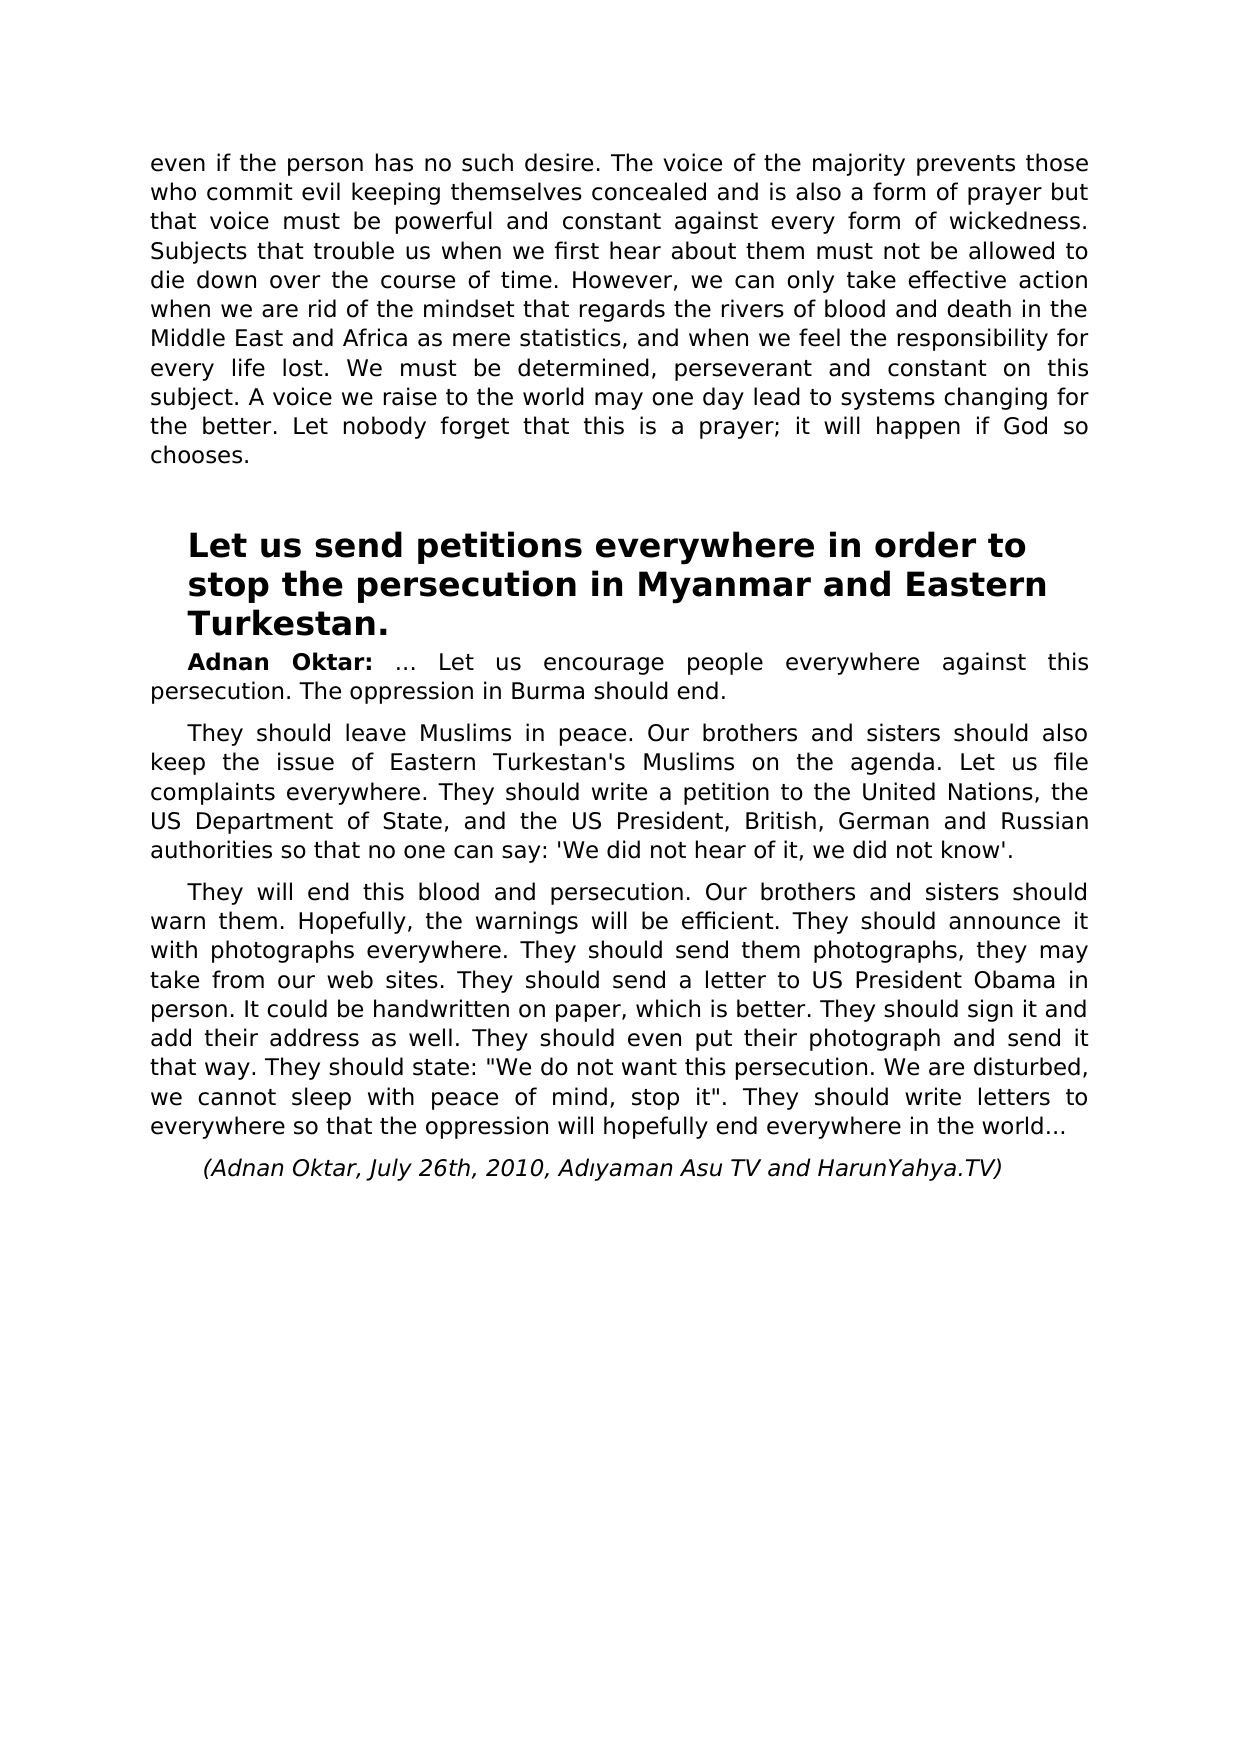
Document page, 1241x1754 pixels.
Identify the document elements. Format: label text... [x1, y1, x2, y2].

text Adnan Oktar: ... Let us encourage people everywhere against this persecution. The oppression in Burma should end. [150, 649, 1090, 705]
subtitle Let us send petitions everywhere in order to stop the persecution in Myanmar and Eastern Turkestan. [187, 526, 1090, 643]
text They should leave Muslims in peace. Our brothers and sisters should also keep the issue of Eastern Turkestan's Muslims on the agenda. Let us file complaints everywhere. They should write a petition to the United Nations, the US Department of State, and the US President, British, German and Russian authorities so that no one can say: 'We did not hear of it, we did not know'. [150, 720, 1090, 864]
text They will end this blood and persecution. Our brothers and sisters should warn them. Hopefully, the warnings will be efficient. They should announce it with photographs everywhere. They should send them photographs, they may take from our web sites. They should send a letter to US President Obama in person. It could be handwritten on paper, which is better. They should sign it and add their address as well. They should even put their photograph and send it that way. They should state: "We do not want this persecution. We are disturbed, we cannot sleep with peace of mind, stop it". They should write letters to everywhere so that the oppression will hopefully end everywhere in the world... [150, 879, 1090, 1140]
text (Adnan Oktar, July 26th, 2010, Adıyaman Asu TV and HarunYahya.TV) [202, 1155, 1068, 1182]
text even if the person has no such desire. The voice of the majority prevents those who commit evil keeping themselves concealed and is also a form of prayer but that voice must be powerful and constant against every form of wickedness. Subjects that trouble us when we first hear about them must not be allowed to die down over the course of time. However, we can only take effective action when we are rid of the mindset that regards the rivers of blood and death in the Middle East and Africa as mere statistics, and when we feel the responsibility for every life lost. We must be determined, perseverant and constant on this subject. A voice we raise to the world may one day lead to systems changing for the better. Let nobody forget that this is a prayer; it will happen if God so chooses. [150, 150, 1090, 469]
